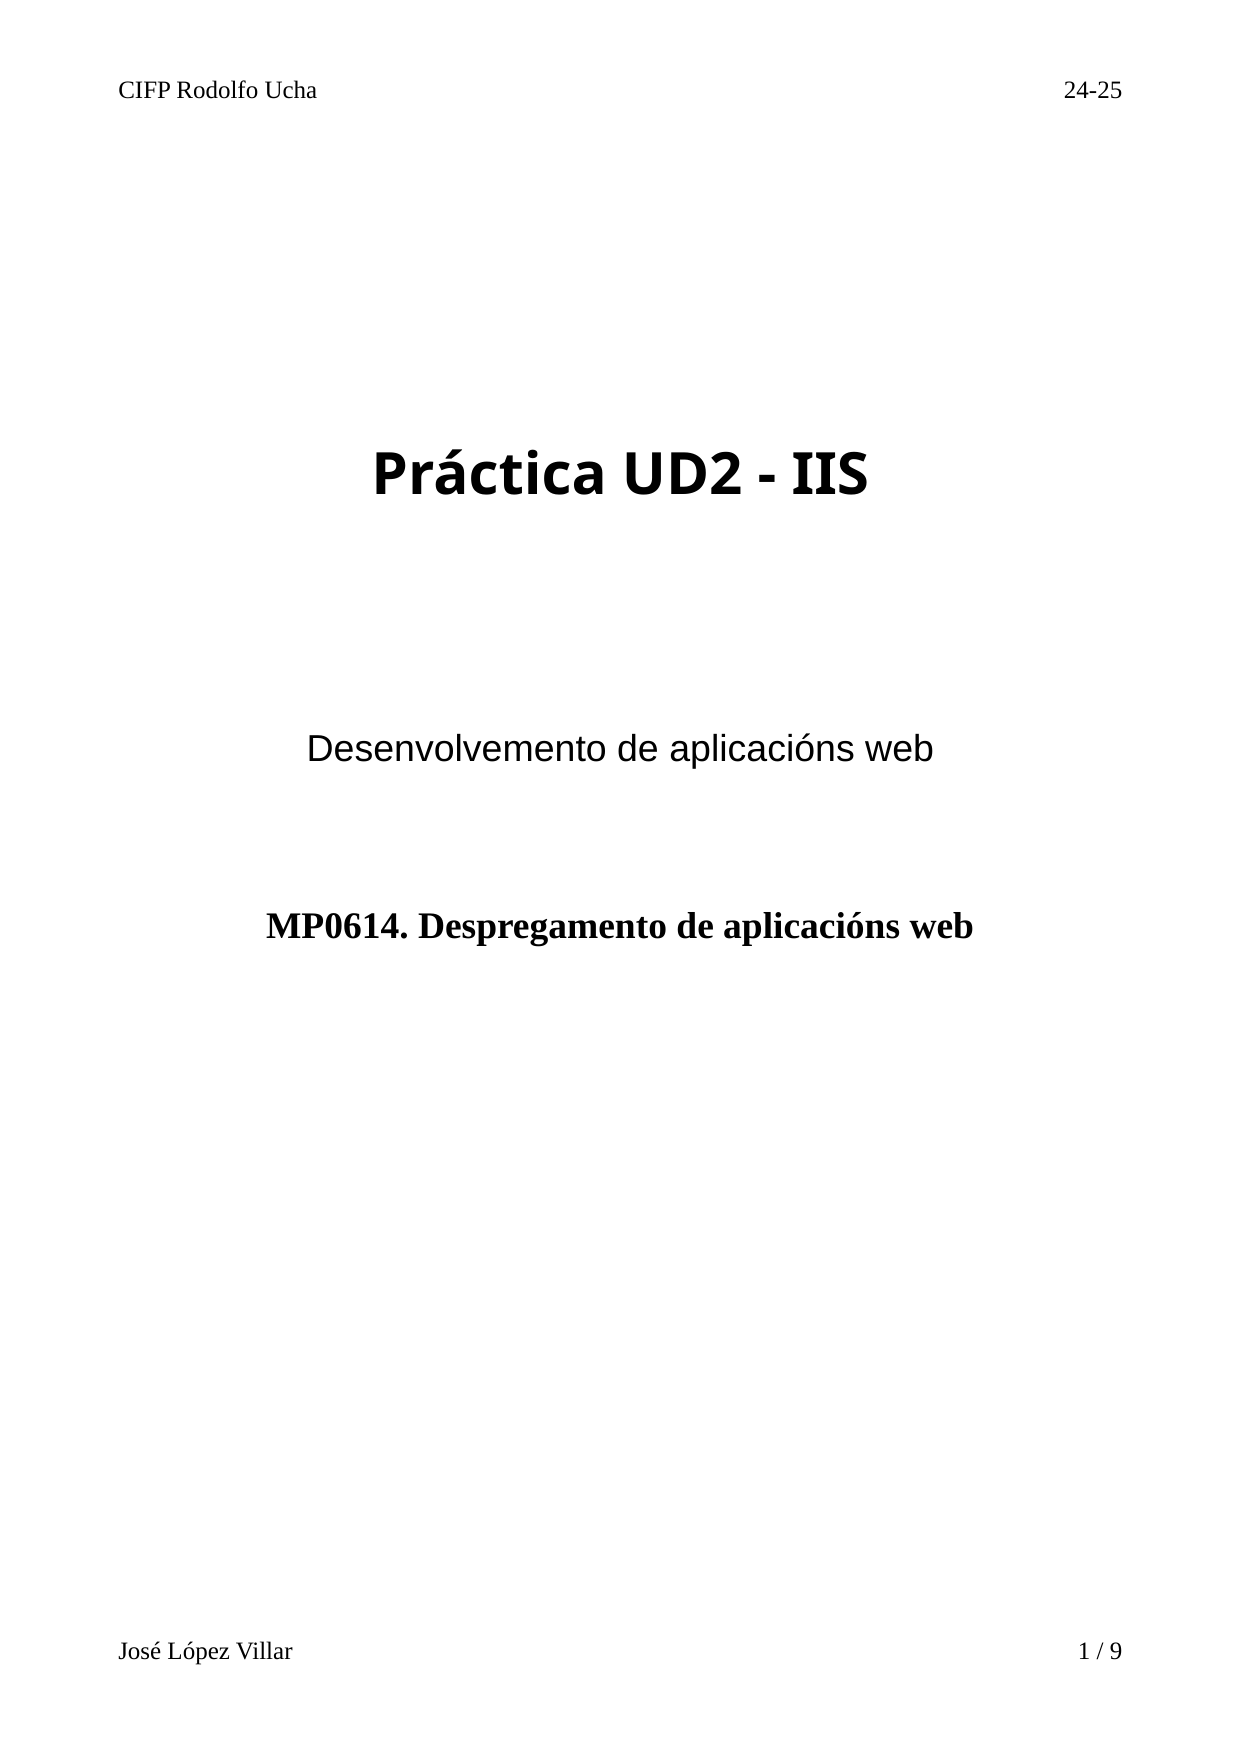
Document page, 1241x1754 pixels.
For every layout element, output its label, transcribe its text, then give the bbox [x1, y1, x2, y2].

text Desenvolvemento de aplicacións web [118, 727, 1122, 770]
text MP0614. Despregamento de aplicacións web [118, 903, 1122, 947]
text Práctica UD2 - IIS [118, 432, 1122, 511]
